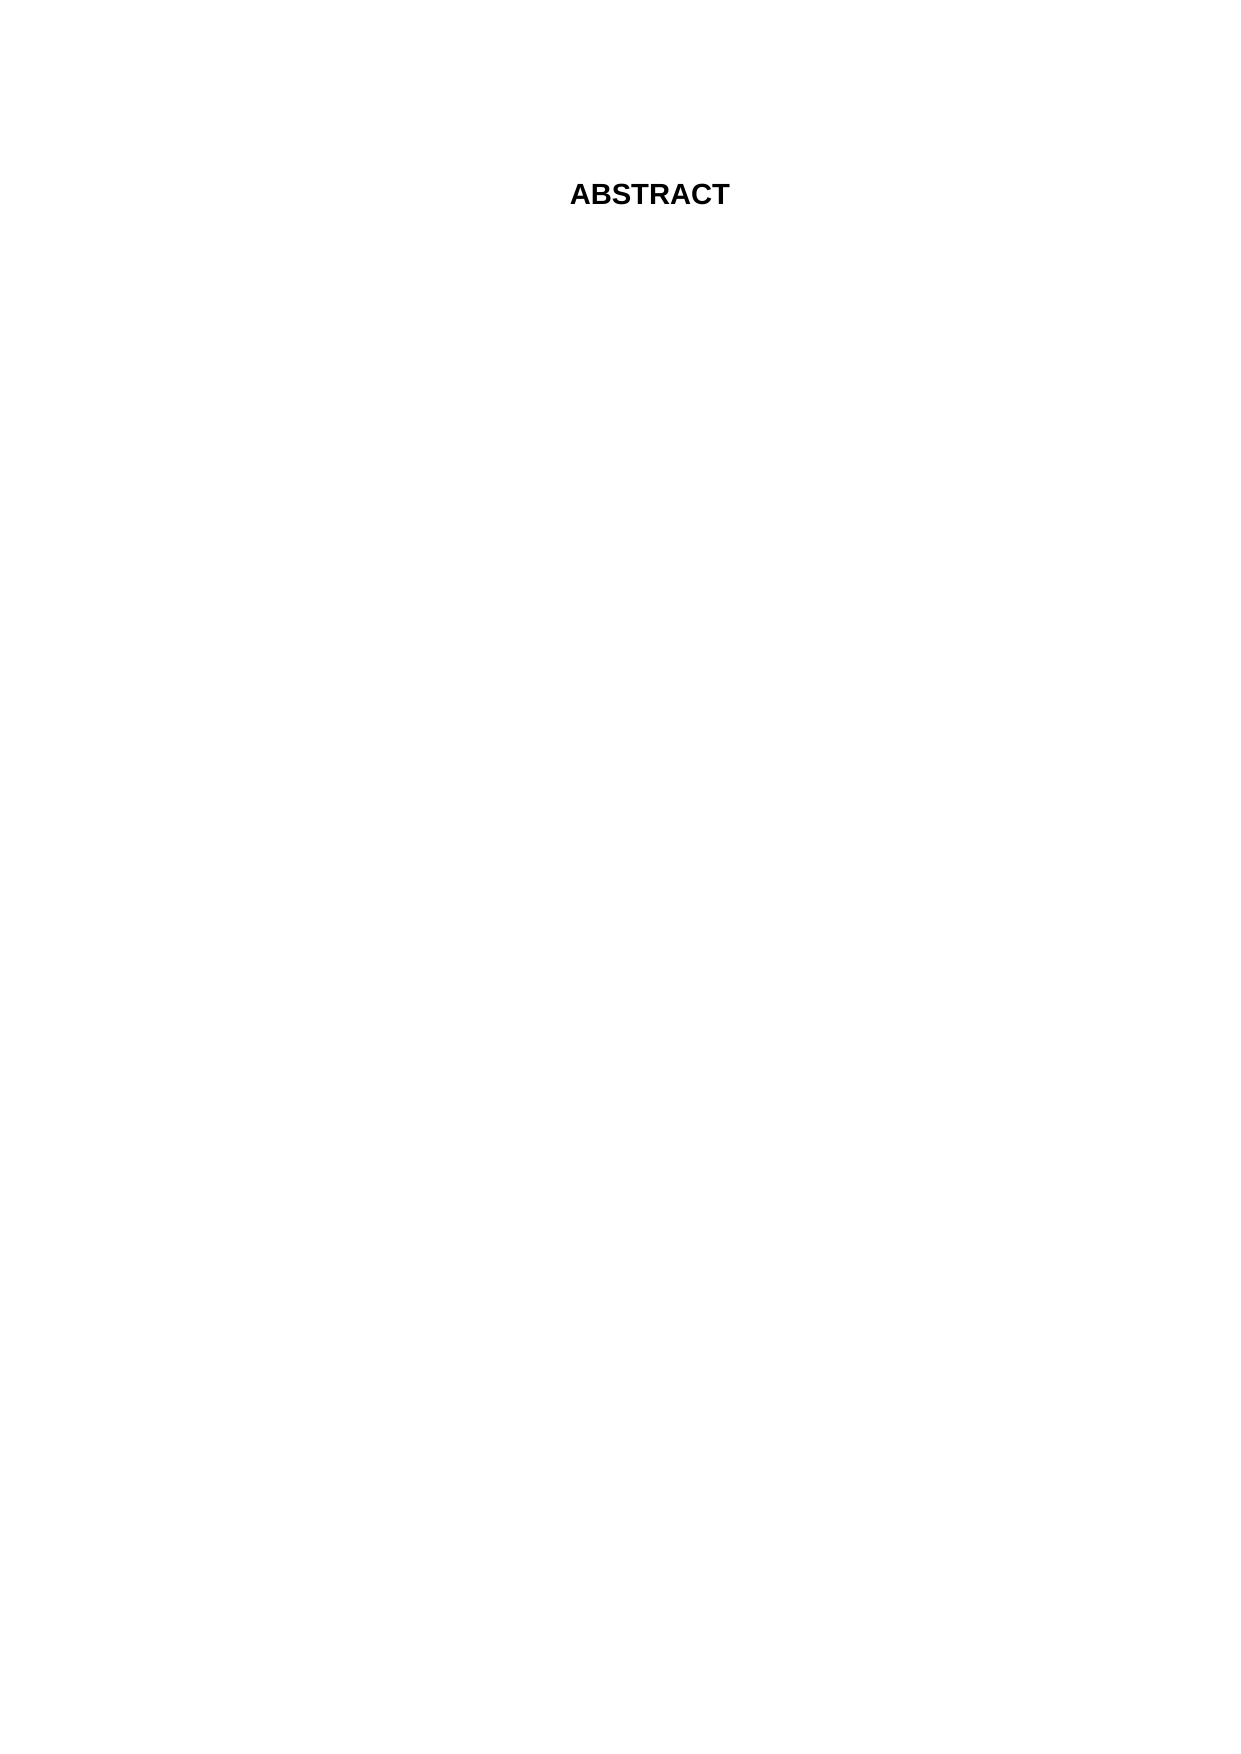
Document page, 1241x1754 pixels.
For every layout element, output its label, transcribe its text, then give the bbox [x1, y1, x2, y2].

list ABSTRACT [177, 177, 1122, 211]
